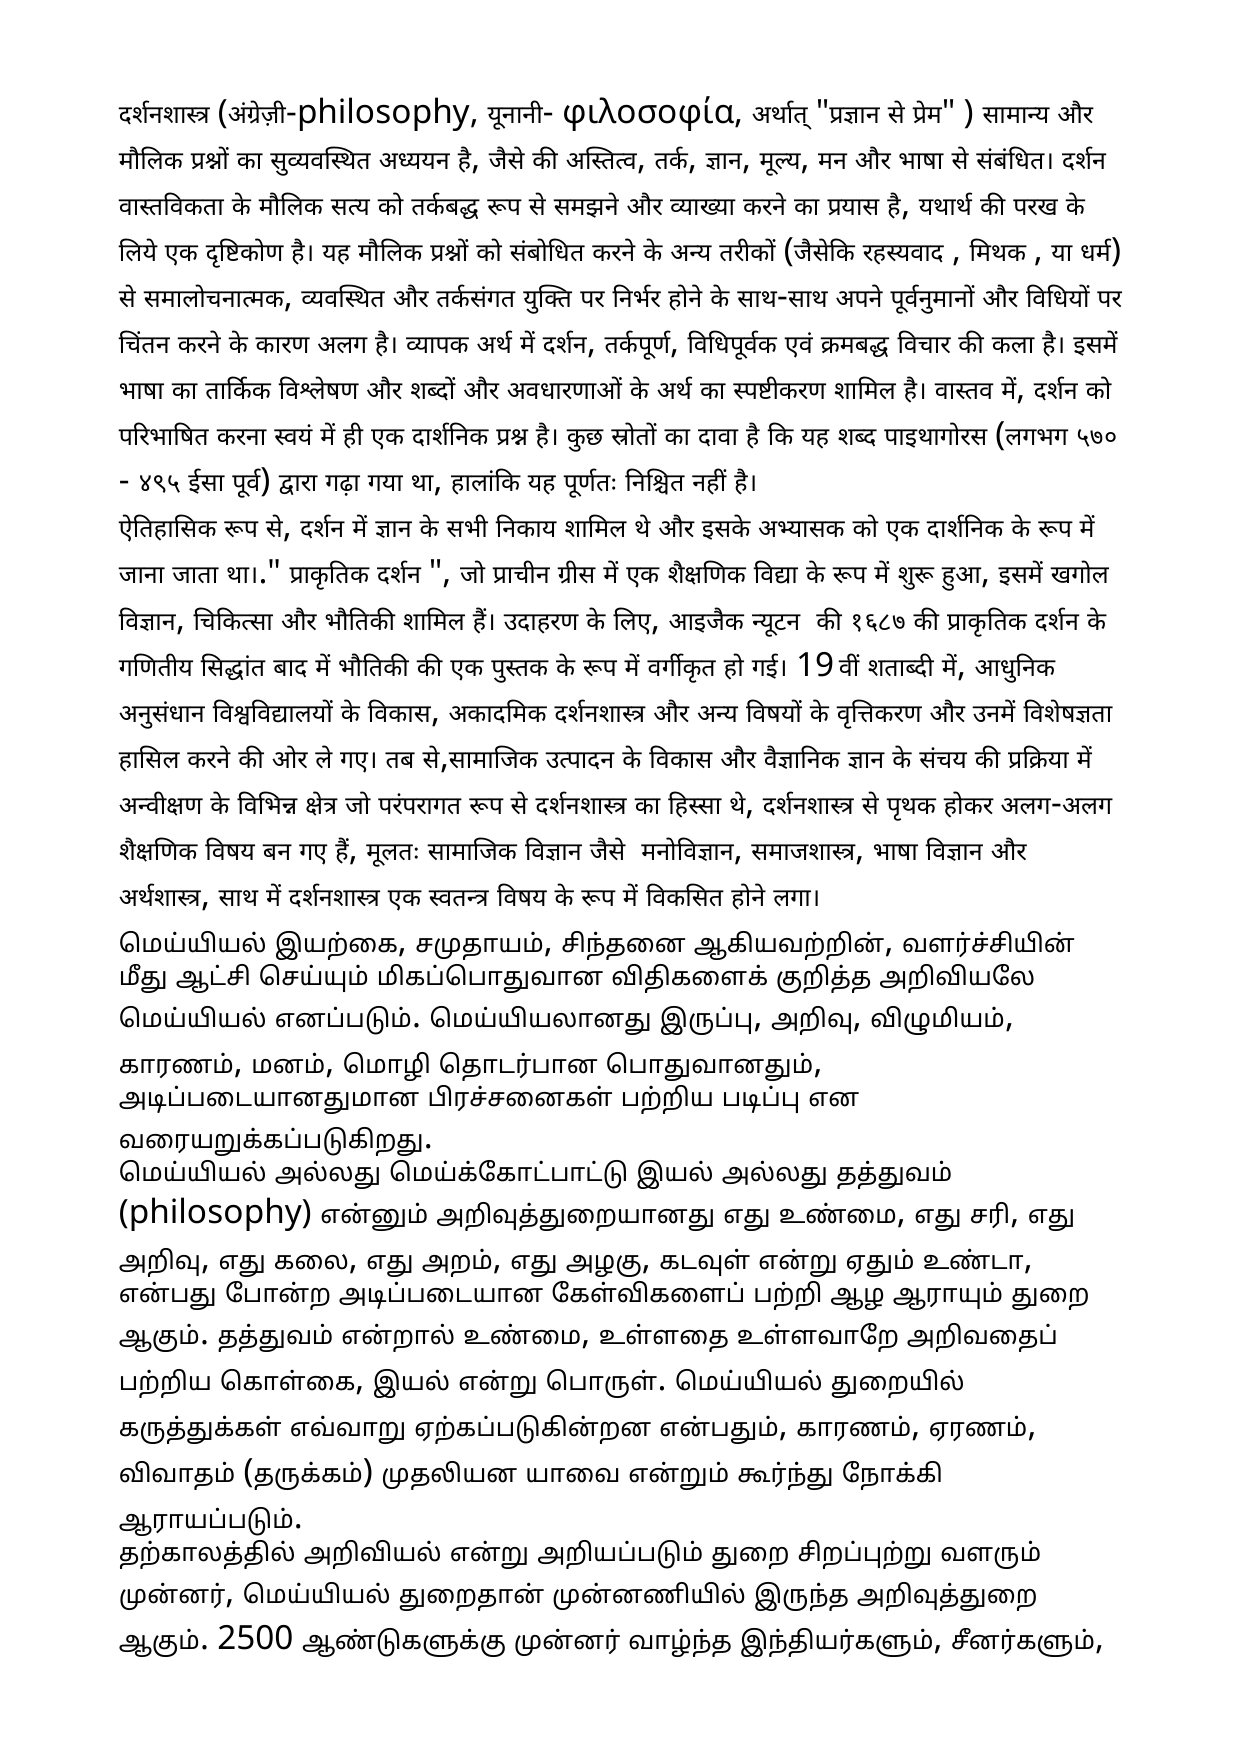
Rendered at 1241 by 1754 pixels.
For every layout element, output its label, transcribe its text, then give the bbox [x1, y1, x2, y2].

text தற்காலத்தில் அறிவியல் என்று அறியப்படும் துறை சிறப்புற்று வளரும் முன்னர், மெய்யியல் துறைதான் முன்னணியில் இருந்த அறிவுத்துறை ஆகும். 2500 ஆண்டுகளுக்கு முன்னர் வாழ்ந்த இந்தியர்களும், சீனர்களும், [119, 1538, 1121, 1659]
text மெய்யியல் இயற்கை, சமுதாயம், சிந்தனை ஆகியவற்றின், வளர்ச்சியின் மீது ஆட்சி செய்யும் மிகப்பொதுவான விதிகளைக் குறித்த அறிவியலே மெய்யியல் எனப்படும். மெய்யியலானது இருப்பு, அறிவு, விழுமியம், காரணம், மனம், மொழி தொடர்பான பொதுவானதும், அடிப்படையானதுமான பிரச்சனைகள் பற்றிய படிப்பு என வரையறுக்கப்படுகிறது. [119, 916, 1121, 1158]
text दर्शनशास्त्र (अंग्रेज़ी-philosophy, यूनानी- φιλοσοφία, अर्थात् "प्रज्ञान से प्रेम" ) सामान्य और मौलिक प्रश्नों का सुव्यवस्थित अध्ययन है, जैसे की अस्तित्व, तर्क, ज्ञान, मूल्य, मन और भाषा से संबंधित। दर्शन वास्तविकता के मौलिक सत्य को तर्कबद्ध रूप से समझने और व्याख्या करने का प्रयास है, यथार्थ की परख के लिये एक दृष्टिकोण है। यह मौलिक प्रश्नों को संबोधित करने के अन्य तरीकों (जैसेकि रहस्यवाद , मिथक , या धर्म) से समालोचनात्मक, व्यवस्थित और तर्कसंगत युक्ति पर निर्भर होने के साथ-साथ अपने पूर्वनुमानों और विधियों पर चिंतन करने के कारण अलग है। व्यापक अर्थ में दर्शन, तर्कपूर्ण, विधिपूर्वक एवं क्रमबद्ध विचार की कला है। इसमें भाषा का तार्किक विश्लेषण और शब्दों और अवधारणाओं के अर्थ का स्पष्टीकरण शामिल है। वास्तव में, दर्शन को परिभाषित करना स्वयं में ही एक दार्शनिक प्रश्न है। कुछ स्रोतों का दावा है कि यह शब्द पाइथागोरस (लगभग ५७० - ४९५ ईसा पूर्व) द्वारा गढ़ा गया था, हालांकि यह पूर्णतः निश्चित नहीं है। [119, 87, 1121, 502]
text மெய்யியல் அல்லது மெய்க்கோட்பாட்டு இயல் அல்லது தத்துவம் (philosophy) என்னும் அறிவுத்துறையானது எது உண்மை, எது சரி, எது அறிவு, எது கலை, எது அறம், எது அழகு, கடவுள் என்று ஏதும் உண்டா, என்பது போன்ற அடிப்படையான கேள்விகளைப் பற்றி ஆழ ஆராயும் துறை ஆகும். தத்துவம் என்றால் உண்மை, உள்ளதை உள்ளவாறே அறிவதைப் பற்றிய கொள்கை, இயல் என்று பொருள். மெய்யியல் துறையில் கருத்துக்கள் எவ்வாறு ஏற்கப்படுகின்றன என்பதும், காரணம், ஏரணம், விவாதம் (தருக்கம்) முதலியன யாவை என்றும் கூர்ந்து நோக்கி ஆராயப்படும். [119, 1158, 1121, 1538]
text ऐतिहासिक रूप से, दर्शन में ज्ञान के सभी निकाय शामिल थे और इसके अभ्यासक को एक दार्शनिक के रूप में जाना जाता था।." प्राकृतिक दर्शन ", जो प्राचीन ग्रीस में एक शैक्षणिक विद्या के रूप में शुरू हुआ, इसमें खगोल विज्ञान, चिकित्सा और भौतिकी शामिल हैं। उदाहरण के लिए, आइजैक न्यूटन की १६८७ की प्राकृतिक दर्शन के गणितीय सिद्धांत बाद में भौतिकी की एक पुस्तक के रूप में वर्गीकृत हो गई। 19वीं शताब्दी में, आधुनिक अनुसंधान विश्वविद्यालयों के विकास, अकादमिक दर्शनशास्त्र और अन्य विषयों के वृत्तिकरण और उनमें विशेषज्ञता हासिल करने की ओर ले गए। तब से,सामाजिक उत्पादन के विकास और वैज्ञानिक ज्ञान के संचय की प्रक्रिया में अन्वीक्षण के विभिन्न क्षेत्र जो परंपरागत रूप से दर्शनशास्त्र का हिस्सा थे, दर्शनशास्त्र से पृथक होकर अलग-अलग शैक्षणिक विषय बन गए हैं, मूलतः सामाजिक विज्ञान जैसे मनोविज्ञान, समाजशास्त्र, भाषा विज्ञान और अर्थशास्त्र, साथ में दर्शनशास्त्र एक स्वतन्त्र विषय के रूप में विकसित होने लगा। [119, 502, 1121, 916]
